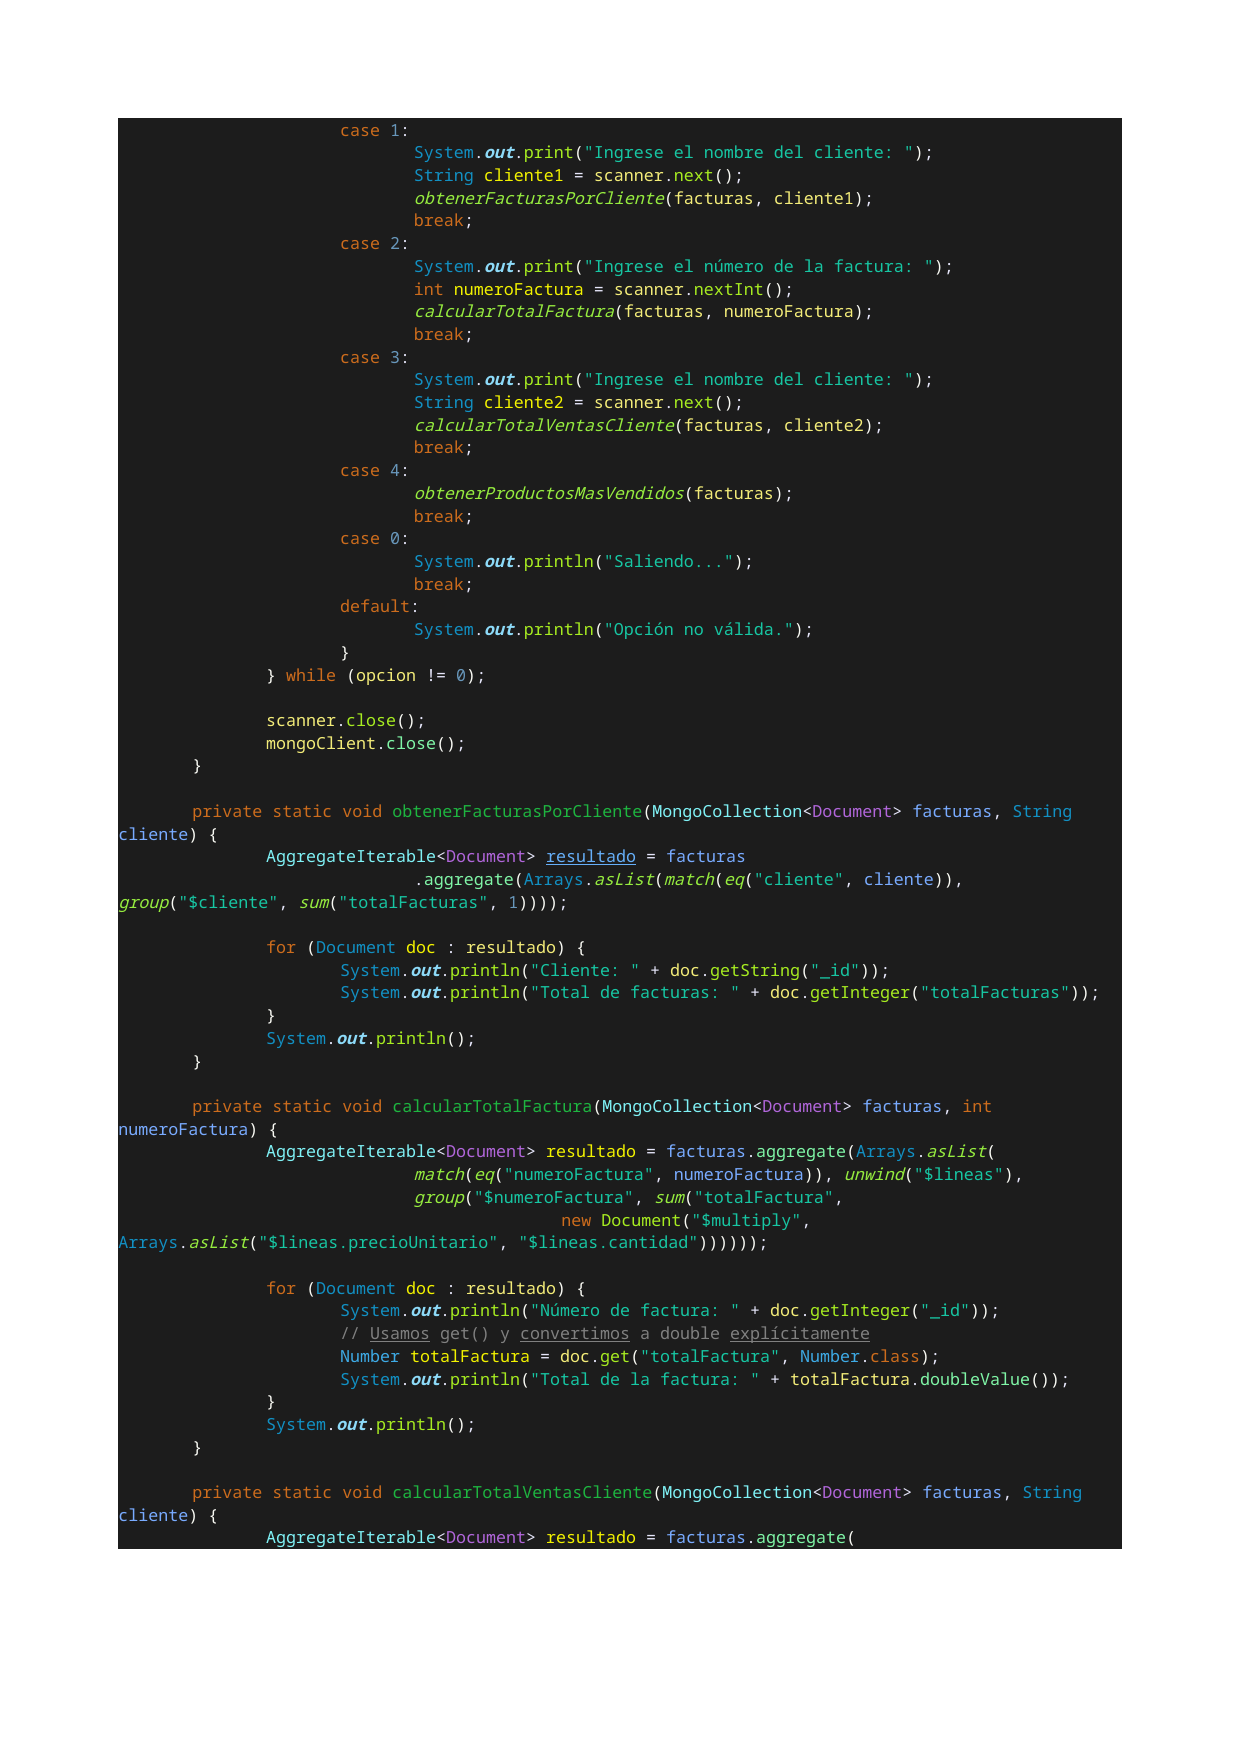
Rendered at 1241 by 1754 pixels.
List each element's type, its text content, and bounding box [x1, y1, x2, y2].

text System.out.print("Ingrese el número de la factura: "); [118, 254, 1122, 277]
text int numeroFactura = scanner.nextInt(); [118, 277, 1122, 300]
text scanner.close(); [118, 708, 1122, 731]
text System.out.println(); [118, 1412, 1122, 1435]
text // Usamos get() y convertimos a double explícitamente [118, 1322, 1122, 1344]
text case 4: [118, 459, 1122, 481]
text } while (opcion != 0); [118, 663, 1122, 686]
text obtenerProductosMasVendidos(facturas); [118, 481, 1122, 504]
text private static void obtenerFacturasPorCliente(MongoCollection<Document> facturas, String cliente) { [118, 799, 1122, 845]
text .aggregate(Arrays.asList(match(eq("cliente", cliente)), group("$cliente", sum("totalFacturas", 1)))); [118, 867, 1122, 913]
text System.out.println("Total de la factura: " + totalFactura.doubleValue()); [118, 1367, 1122, 1390]
text AggregateIterable<Document> resultado = facturas.aggregate( [118, 1526, 1122, 1549]
text AggregateIterable<Document> resultado = facturas.aggregate(Arrays.asList( [118, 1140, 1122, 1163]
text } [118, 1049, 1122, 1072]
text obtenerFacturasPorCliente(facturas, cliente1); [118, 186, 1122, 209]
text System.out.println("Total de facturas: " + doc.getInteger("totalFacturas")); [118, 981, 1122, 1004]
text break; [118, 504, 1122, 527]
text case 0: [118, 527, 1122, 549]
text System.out.println("Número de factura: " + doc.getInteger("_id")); [118, 1299, 1122, 1322]
text System.out.println("Cliente: " + doc.getString("_id")); [118, 958, 1122, 981]
text } [118, 754, 1122, 777]
text default: [118, 595, 1122, 618]
text mongoClient.close(); [118, 731, 1122, 754]
text } [118, 640, 1122, 663]
text Number totalFactura = doc.get("totalFactura", Number.class); [118, 1344, 1122, 1367]
text System.out.print("Ingrese el nombre del cliente: "); [118, 368, 1122, 391]
text case 1: [118, 118, 1122, 141]
text case 2: [118, 232, 1122, 254]
text } [118, 1390, 1122, 1412]
text AggregateIterable<Document> resultado = facturas [118, 845, 1122, 867]
text private static void calcularTotalFactura(MongoCollection<Document> facturas, int numeroFactura) { [118, 1094, 1122, 1140]
text String cliente2 = scanner.next(); [118, 391, 1122, 413]
text System.out.println("Saliendo..."); [118, 549, 1122, 572]
text break; [118, 572, 1122, 595]
text break; [118, 209, 1122, 232]
text System.out.print("Ingrese el nombre del cliente: "); [118, 141, 1122, 163]
text calcularTotalFactura(facturas, numeroFactura); [118, 300, 1122, 322]
text calcularTotalVentasCliente(facturas, cliente2); [118, 413, 1122, 436]
text for (Document doc : resultado) { [118, 936, 1122, 958]
text System.out.println("Opción no válida."); [118, 618, 1122, 640]
text match(eq("numeroFactura", numeroFactura)), unwind("$lineas"), [118, 1163, 1122, 1185]
text } [118, 1435, 1122, 1458]
text break; [118, 322, 1122, 345]
text private static void calcularTotalVentasCliente(MongoCollection<Document> facturas, String cliente) { [118, 1481, 1122, 1526]
text String cliente1 = scanner.next(); [118, 163, 1122, 186]
text System.out.println(); [118, 1026, 1122, 1049]
text case 3: [118, 345, 1122, 368]
text for (Document doc : resultado) { [118, 1276, 1122, 1299]
text } [118, 1004, 1122, 1026]
text group("$numeroFactura", sum("totalFactura", [118, 1185, 1122, 1208]
text new Document("$multiply", Arrays.asList("$lineas.precioUnitario", "$lineas.cantidad")))))); [118, 1208, 1122, 1253]
text break; [118, 436, 1122, 459]
